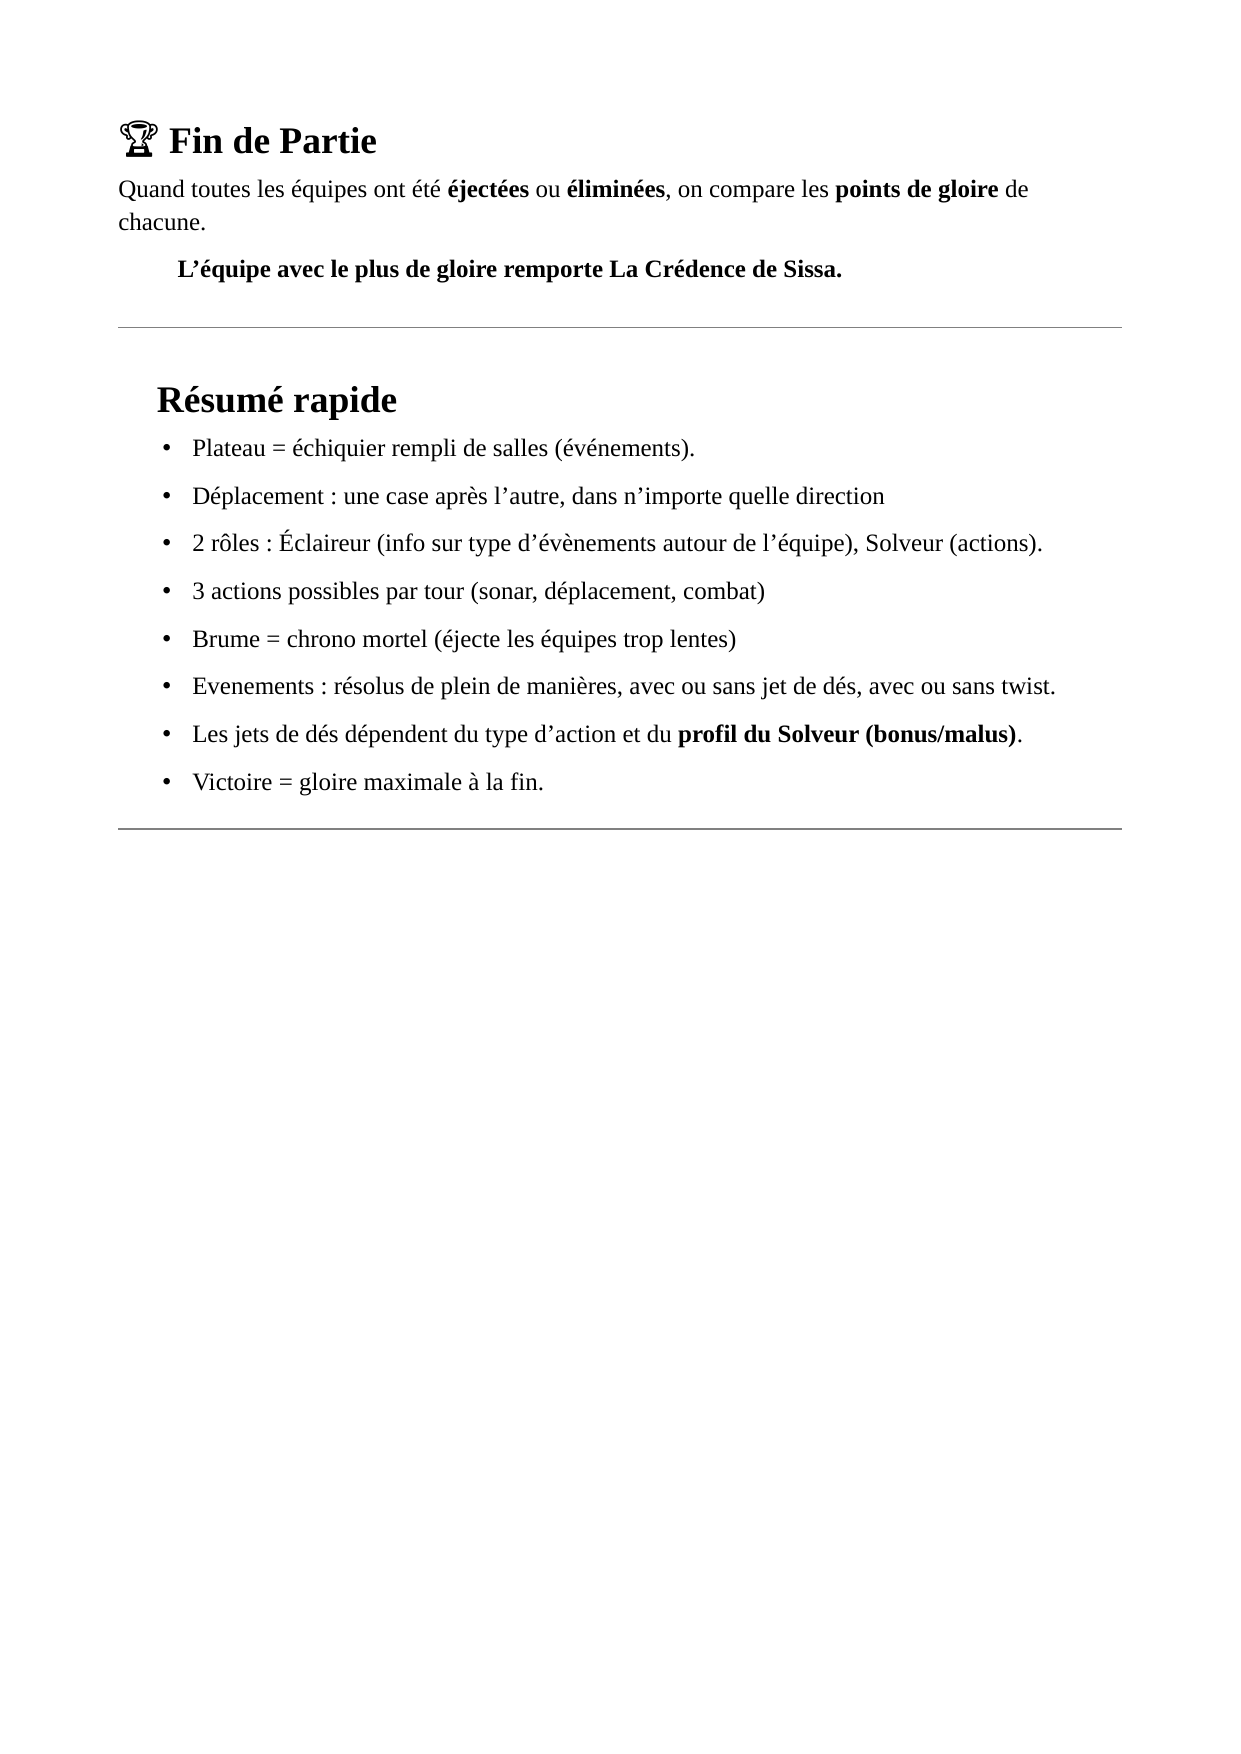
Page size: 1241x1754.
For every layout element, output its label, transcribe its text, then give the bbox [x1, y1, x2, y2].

text Quand toutes les équipes ont été éjectées ou éliminées, on compare les points de gloire de chacune. [118, 174, 1122, 236]
list Evenements : résolus de plein de manières, avec ou sans jet de dés, avec ou sans twist. [162, 671, 1122, 700]
list 2 rôles : Éclaireur (info sur type d’évènements autour de l’équipe), Solveur (actions). [162, 528, 1122, 557]
text L’équipe avec le plus de gloire remporte La Crédence de Sissa. [177, 254, 1063, 283]
list Brume = chrono mortel (éjecte les équipes trop lentes) [162, 624, 1122, 652]
list Victoire = gloire maximale à la fin. [162, 767, 1122, 795]
subtitle 🏆 Fin de Partie [118, 118, 1122, 161]
list 3 actions possibles par tour (sonar, déplacement, combat) [162, 576, 1122, 605]
subtitle 📖 Résumé rapide [118, 378, 1122, 421]
list Plateau = échiquier rempli de salles (événements). [162, 433, 1122, 462]
list Les jets de dés dépendent du type d’action et du profil du Solveur (bonus/malus). [162, 719, 1122, 748]
list Déplacement : une case après l’autre, dans n’importe quelle direction [162, 481, 1122, 510]
